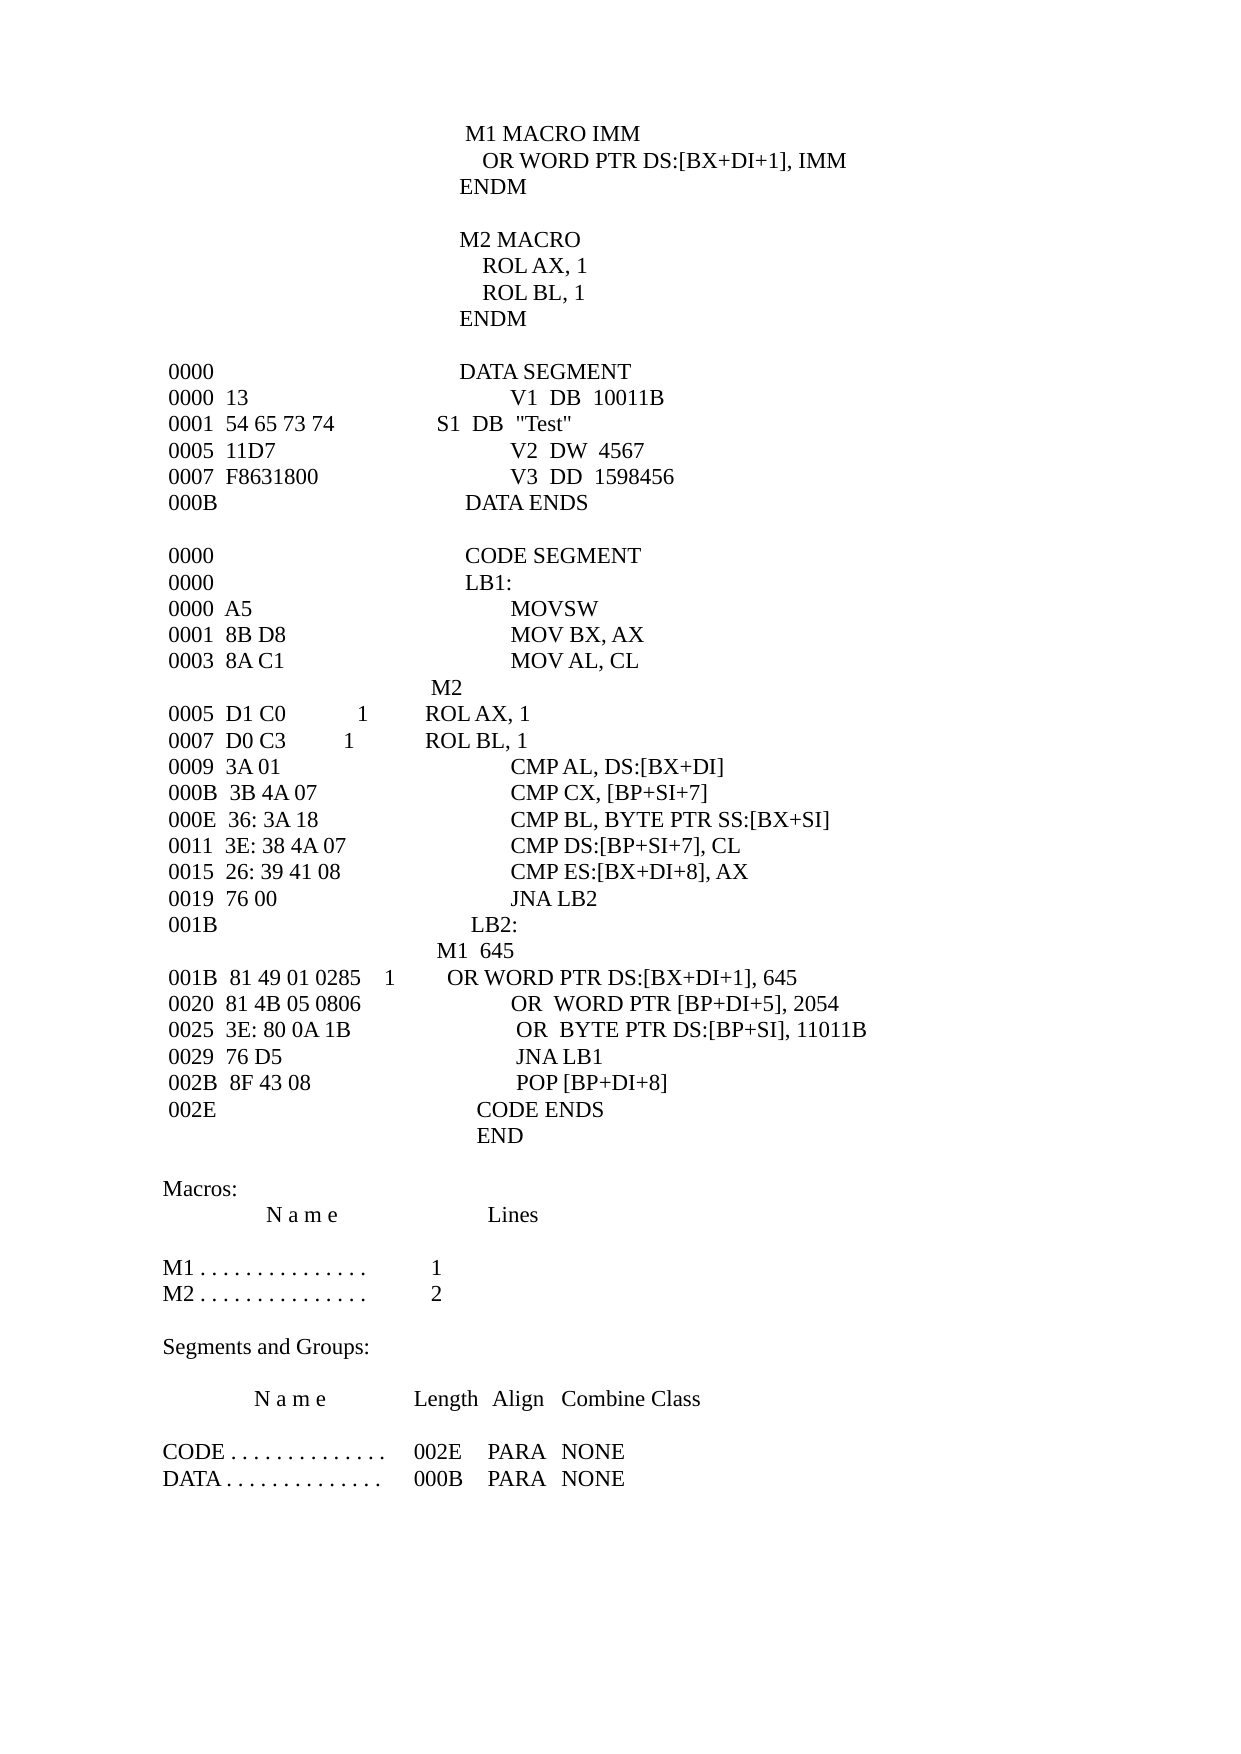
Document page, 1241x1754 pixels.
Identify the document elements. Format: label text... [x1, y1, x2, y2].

text 0019 76 00 JNA LB2 [118, 885, 1122, 911]
text ENDM [118, 173, 1122, 199]
text 001B 81 49 01 0285 1 OR WORD PTR DS:[BX+DI+1], 645 [118, 964, 1122, 990]
text Segments and Groups: [118, 1333, 1122, 1359]
text END [118, 1122, 1122, 1148]
text 002B 8F 43 08 POP [BP+DI+8] [118, 1069, 1122, 1096]
text ROL BL, 1 [118, 279, 1122, 305]
text 0000 13 V1 DB 10011B [118, 384, 1122, 410]
text DATA . . . . . . . . . . . . . . 000B PARA NONE [118, 1464, 1122, 1491]
text 0000 CODE SEGMENT [118, 542, 1122, 568]
text 0009 3A 01 CMP AL, DS:[BX+DI] [118, 753, 1122, 779]
text 0007 D0 C3 1 ROL BL, 1 [118, 727, 1122, 753]
text M2 . . . . . . . . . . . . . . . 2 [118, 1280, 1122, 1306]
text 0025 3E: 80 0A 1B OR BYTE PTR DS:[BP+SI], 11011B [118, 1017, 1122, 1043]
text 0005 11D7 V2 DW 4567 [118, 437, 1122, 463]
text N a m e Lines [118, 1201, 1122, 1227]
text 0000 A5 MOVSW [118, 595, 1122, 621]
text M2 [118, 674, 1122, 700]
text Macros: [118, 1175, 1122, 1201]
text 0001 8B D8 MOV BX, AX [118, 621, 1122, 648]
text 0003 8A C1 MOV AL, CL [118, 648, 1122, 674]
text OR WORD PTR DS:[BX+DI+1], IMM [118, 147, 1122, 173]
text 0000 DATA SEGMENT [118, 358, 1122, 384]
text 0007 F8631800 V3 DD 1598456 [118, 463, 1122, 489]
text 002E CODE ENDS [118, 1096, 1122, 1122]
text 000B DATA ENDS [118, 489, 1122, 516]
text 0005 D1 C0 1 ROL AX, 1 [118, 700, 1122, 727]
text 000B 3B 4A 07 CMP CX, [BP+SI+7] [118, 779, 1122, 806]
text M1 645 [118, 937, 1122, 964]
text M2 MACRO [118, 226, 1122, 252]
text M1 . . . . . . . . . . . . . . . 1 [118, 1254, 1122, 1280]
text 001B LB2: [118, 911, 1122, 937]
text 000E 36: 3A 18 CMP BL, BYTE PTR SS:[BX+SI] [118, 806, 1122, 832]
text ENDM [118, 305, 1122, 331]
text 0015 26: 39 41 08 CMP ES:[BX+DI+8], AX [118, 858, 1122, 885]
text 0001 54 65 73 74 S1 DB "Test" [118, 410, 1122, 437]
text 0020 81 4B 05 0806 OR WORD PTR [BP+DI+5], 2054 [118, 990, 1122, 1017]
text 0011 3E: 38 4A 07 CMP DS:[BP+SI+7], CL [118, 832, 1122, 858]
text CODE . . . . . . . . . . . . . . 002E PARA NONE [118, 1438, 1122, 1464]
text 0029 76 D5 JNA LB1 [118, 1043, 1122, 1069]
text ROL AX, 1 [118, 252, 1122, 279]
text M1 MACRO IMM [118, 118, 1122, 147]
text N a m e Length Align Combine Class [118, 1386, 1122, 1412]
text 0000 LB1: [118, 568, 1122, 595]
